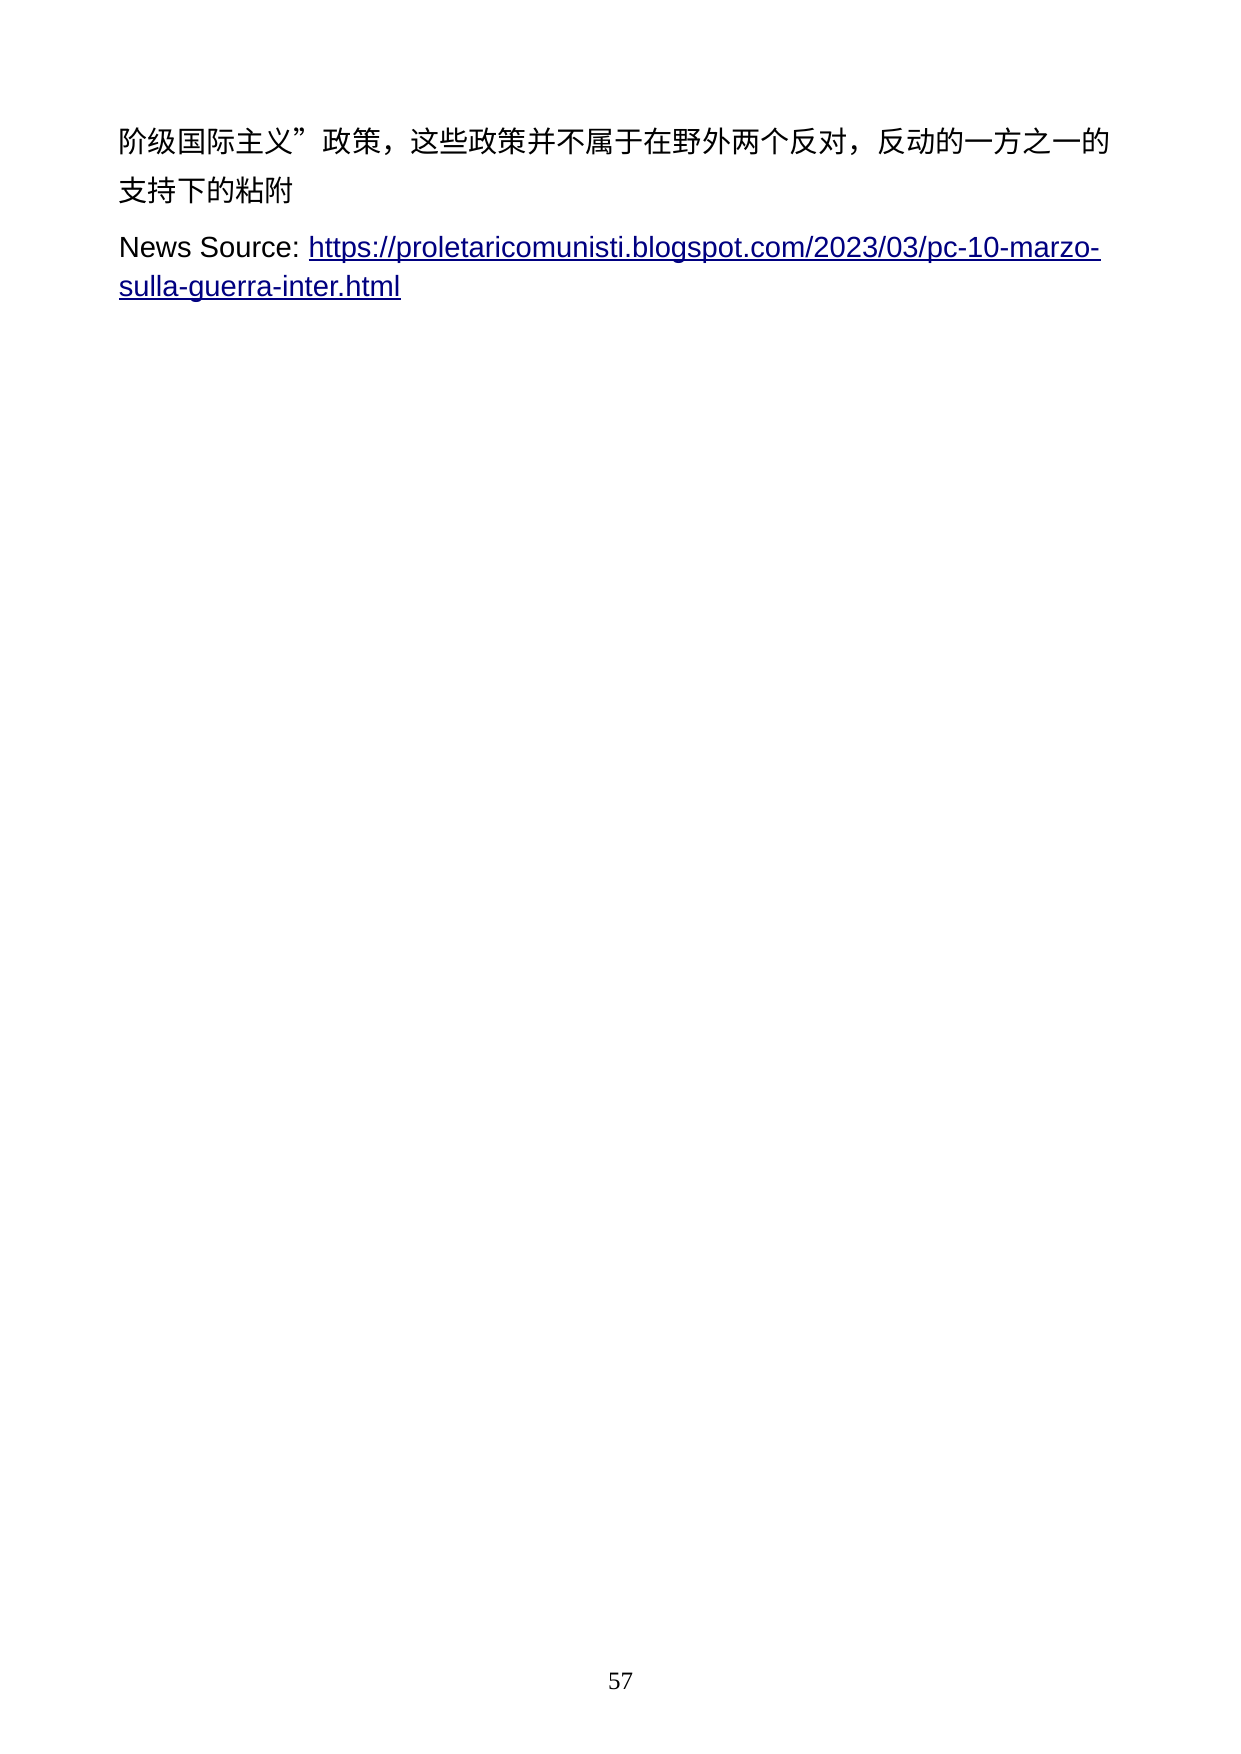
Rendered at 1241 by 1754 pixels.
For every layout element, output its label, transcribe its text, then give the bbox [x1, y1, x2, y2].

text 在这一点上，很高兴记住并总结俄罗斯 - 乌克兰局势的矛盾是什么，以便它更清楚，也是我们国家和我们国家的受欢迎力量的珍珠，如何“拒绝” lalotta的和平与和平与和平与与战争作斗争，我们是我们的敌人说的，谁是我们的盟友。众多矛盾，从意识形态上层建筑的方面感觉和扣除的阶级的结构性方面几乎没有简单化的解决方案，因为关于和平的斗争不能与反对战争和“帝国主义热力”的斗争分开。 不可思议的事实是，在面对的双方，我们的“阶级敌人”与被拖入战争的两个民族相呼应，这是不够的，在值班的反对派的主持下，帝国主义外国人，但它是不够的与自己的资产阶级愚蠢的肉类是愚蠢的肉，这也是与自己战斗的必要条件。 不幸的是，这种自治意识说，至少在欧洲现实中，国际主义者已经消失了数十年，但它的缺席立即要求我们至少为大火作战。 上面提到的不存在理论政治 - 政治 - 组织 - 组织的自治，在意大利和欧洲，“不好的一面”的“不良方面”是矛盾的矛盾，是流行阶级和多属阶级的影响的真正问题拉帕斯向战争帝国主义的一般运动，这两种都可能实行非阿罗底子“无产阶级国际主义”政策，这些政策并不属于在野外两个反对，反动的一方之一的支持下的粘附 [118, 118, 1122, 209]
text News Source: https://proletaricomunisti.blogspot.com/2023/03/pc-10-marzo-sulla-guerra-inter.html [118, 230, 1122, 302]
